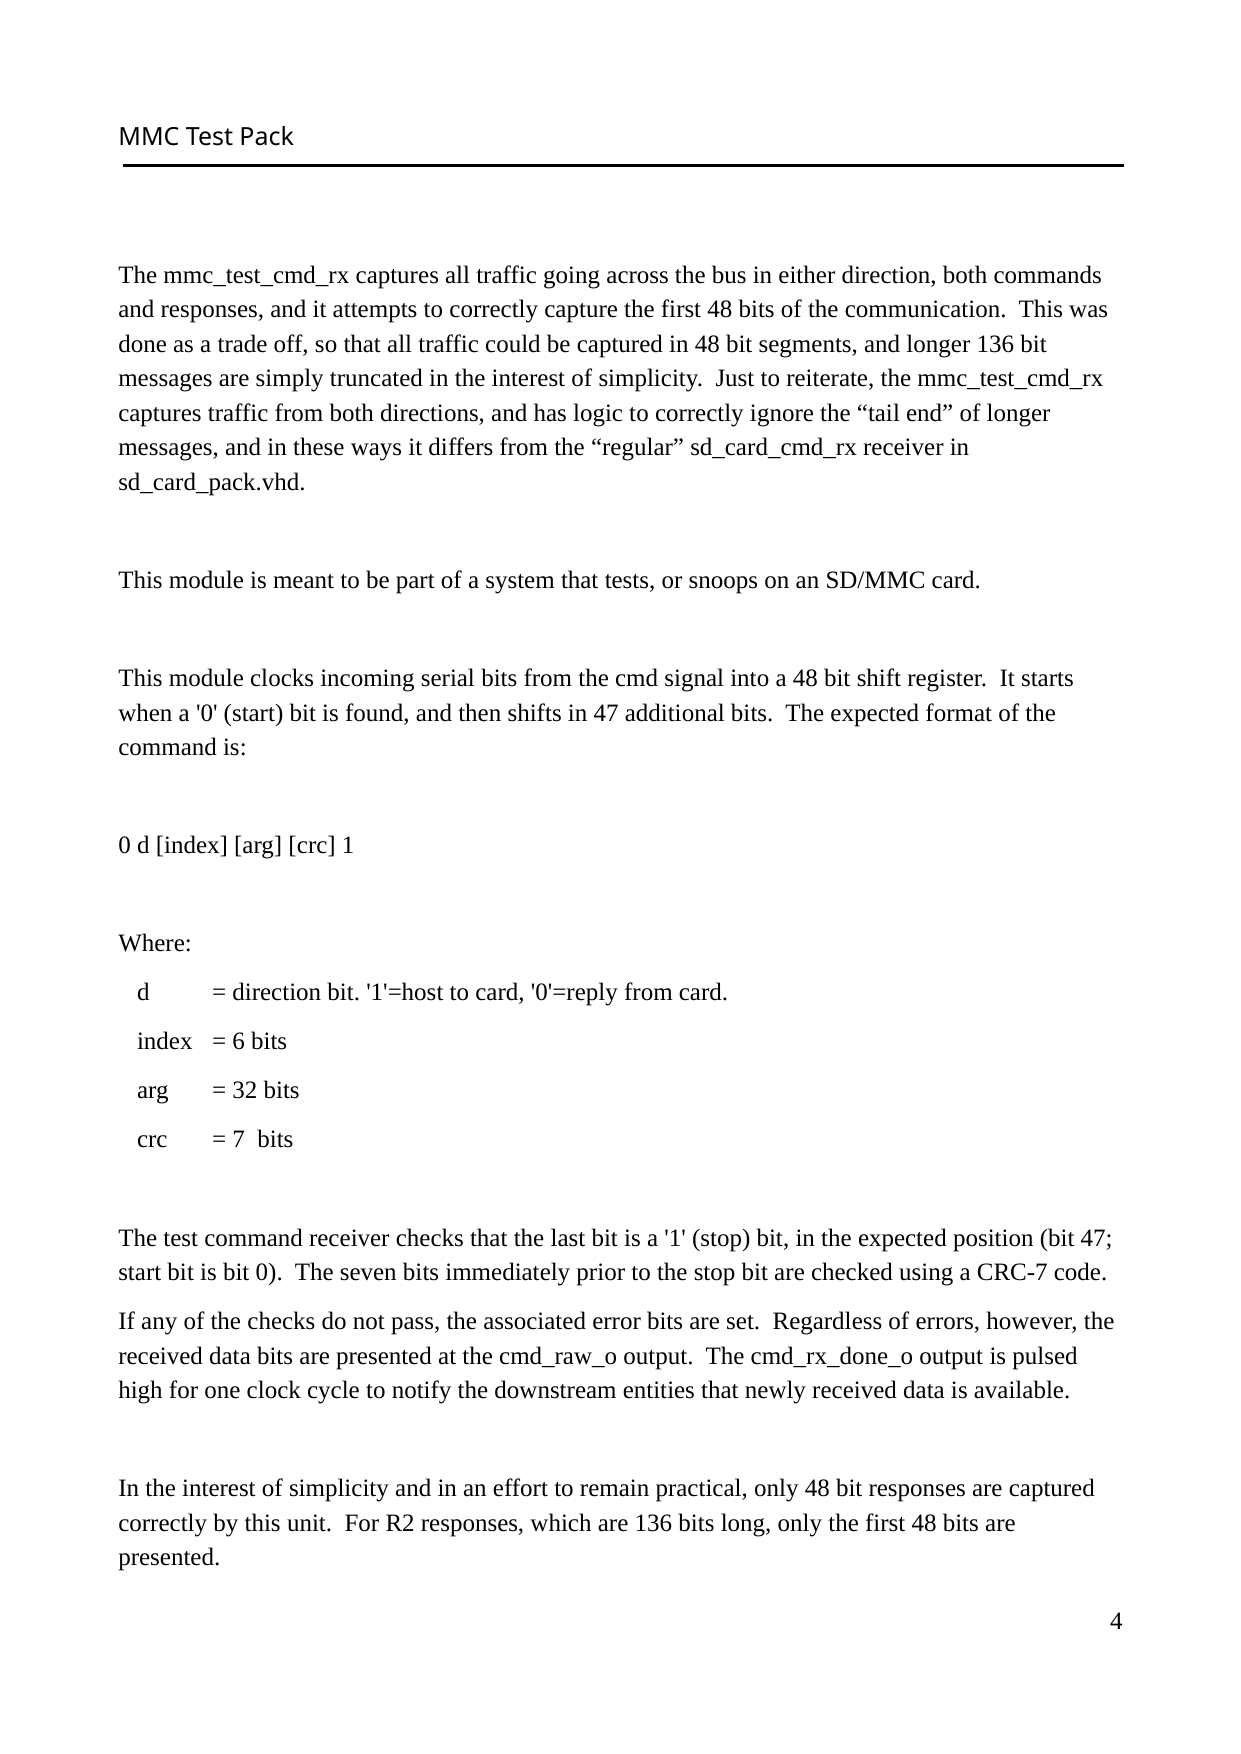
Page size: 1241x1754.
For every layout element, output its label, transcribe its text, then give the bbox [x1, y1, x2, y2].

text Where: [118, 928, 1122, 957]
text In the interest of simplicity and in an effort to remain practical, only 48 bit responses are captured correctly by this unit. For R2 responses, which are 136 bits long, only the first 48 bits are presented. [118, 1473, 1122, 1571]
text index = 6 bits [118, 1026, 1122, 1055]
text This module is meant to be part of a system that tests, or snoops on an SD/MMC card. [118, 565, 1122, 594]
text This module clocks incoming serial bits from the cmd signal into a 48 bit shift register. It starts when a '0' (start) bit is found, and then shifts in 47 additional bits. The expected format of the command is: [118, 663, 1122, 761]
text arg = 32 bits [118, 1076, 1122, 1104]
text crc = 7 bits [118, 1124, 1122, 1153]
text The mmc_test_cmd_rx captures all traffic going across the bus in either direction, both commands and responses, and it attempts to correctly capture the first 48 bits of the communication. This was done as a trade off, so that all traffic could be captured in 48 bit segments, and longer 136 bit messages are simply truncated in the interest of simplicity. Just to reiterate, the mmc_test_cmd_rx captures traffic from both directions, and has logic to correctly ignore the “tail end” of longer messages, and in these ways it differs from the “regular” sd_card_cmd_rx receiver in sd_card_pack.vhd. [118, 260, 1122, 496]
text 0 d [index] [arg] [crc] 1 [118, 830, 1122, 859]
text The test command receiver checks that the last bit is a '1' (stop) bit, in the expected position (bit 47; start bit is bit 0). The seven bits immediately prior to the stop bit are checked using a CRC-7 code. [118, 1223, 1122, 1286]
text If any of the checks do not pass, the associated error bits are set. Regardless of errors, however, the received data bits are presented at the cmd_raw_o output. The cmd_rx_done_o output is pulsed high for one clock cycle to notify the downstream entities that newly received data is available. [118, 1306, 1122, 1404]
text d = direction bit. '1'=host to card, '0'=reply from card. [118, 977, 1122, 1006]
